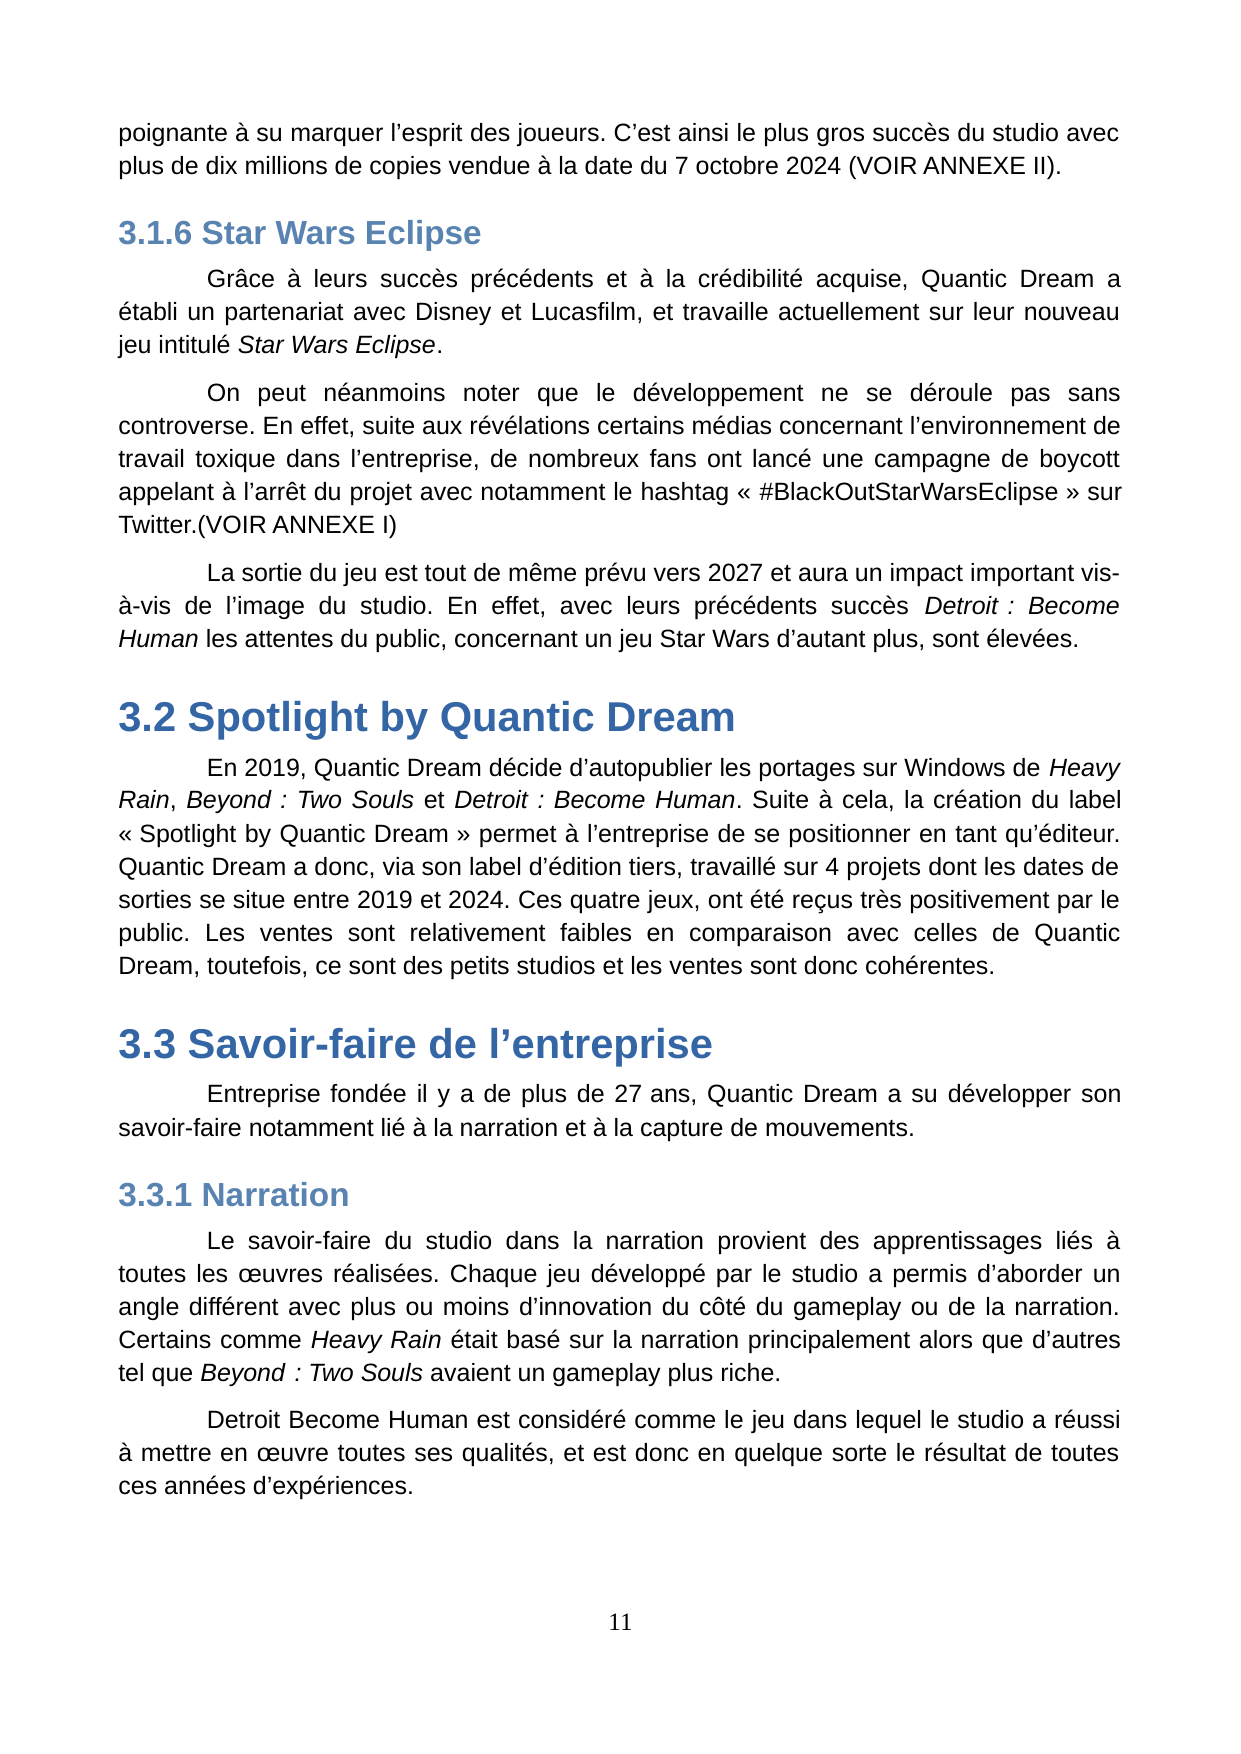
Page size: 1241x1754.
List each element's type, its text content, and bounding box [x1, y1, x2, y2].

text Entreprise fondée il y a de plus de 27 ans, Quantic Dream a su développer son savoir-faire notamment lié à la narration et à la capture de mouvements. [118, 1079, 1122, 1141]
subtitle 3.3 Savoir-faire de l’entreprise [118, 1019, 1122, 1067]
text Detroit Become Human est considéré comme le jeu dans lequel le studio a réussi à mettre en œuvre toutes ses qualités, et est donc en quelque sorte le résultat de toutes ces années d’expériences. [118, 1405, 1122, 1500]
text poignante à su marquer l’esprit des joueurs. C’est ainsi le plus gros succès du studio avec plus de dix millions de copies vendue à la date du 7 octobre 2024 (VOIR ANNEXE II). [118, 118, 1122, 180]
text On peut néanmoins noter que le développement ne se déroule pas sans controverse. En effet, suite aux révélations certains médias concernant l’environnement de travail toxique dans l’entreprise, de nombreux fans ont lancé une campagne de boycott appelant à l’arrêt du projet avec notamment le hashtag « #BlackOutStarWarsEclipse » sur Twitter.(VOIR ANNEXE I) [118, 378, 1122, 539]
text La sortie du jeu est tout de même prévu vers 2027 et aura un impact important vis-à-vis de l’image du studio. En effet, avec leurs précédents succès Detroit : Become Human les attentes du public, concernant un jeu Star Wars d’autant plus, sont élevées. [118, 558, 1122, 652]
text Grâce à leurs succès précédents et à la crédibilité acquise, Quantic Dream a établi un partenariat avec Disney et Lucasfilm, et travaille actuellement sur leur nouveau jeu intitulé Star Wars Eclipse. [118, 264, 1122, 359]
subtitle 3.1.6 Star Wars Eclipse [118, 213, 1122, 252]
text Le savoir-faire du studio dans la narration provient des apprentissages liés à toutes les œuvres réalisées. Chaque jeu développé par le studio a permis d’aborder un angle différent avec plus ou moins d’innovation du côté du gameplay ou de la narration. Certains comme Heavy Rain était basé sur la narration principalement alors que d’autres tel que Beyond : Two Souls avaient un gameplay plus riche. [118, 1226, 1122, 1386]
subtitle 3.3.1 Narration [118, 1175, 1122, 1213]
subtitle 3.2 Spotlight by Quantic Dream [118, 692, 1122, 740]
text En 2019, Quantic Dream décide d’autopublier les portages sur Windows de Heavy Rain, Beyond : Two Souls et Detroit : Become Human. Suite à cela, la création du label « Spotlight by Quantic Dream » permet à l’entreprise de se positionner en tant qu’éditeur. Quantic Dream a donc, via son label d’édition tiers, travaillé sur 4 projets dont les dates de sorties se situe entre 2019 et 2024. Ces quatre jeux, ont été reçus très positivement par le public. Les ventes sont relativement faibles en comparaison avec celles de Quantic Dream, toutefois, ce sont des petits studios et les ventes sont donc cohérentes. [118, 752, 1122, 979]
